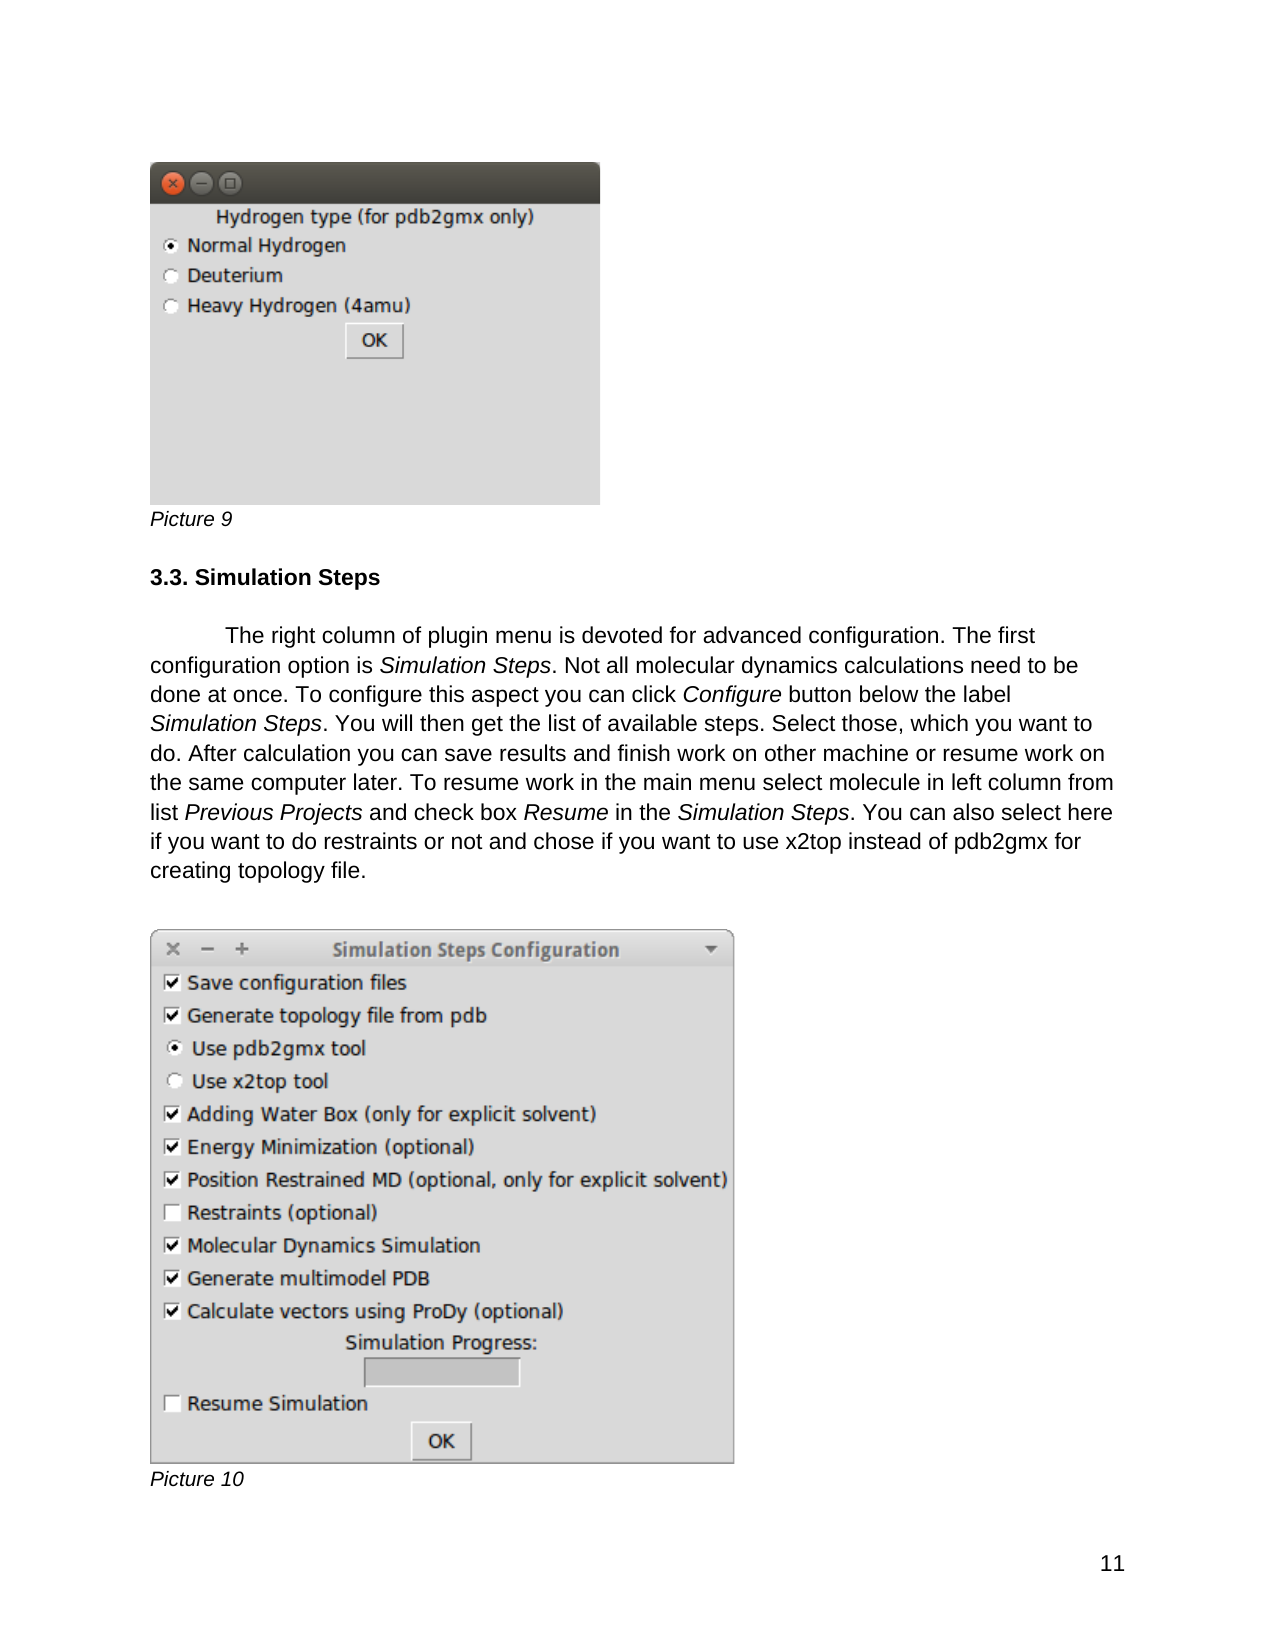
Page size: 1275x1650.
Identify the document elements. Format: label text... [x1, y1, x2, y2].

picture [150, 929, 735, 1464]
text Picture 9 [150, 505, 600, 531]
picture [150, 162, 600, 505]
text Picture 10 [150, 1464, 734, 1490]
text 3.3. Simulation Steps [150, 564, 1125, 590]
text The right column of plugin menu is devoted for advanced configuration. The first configuration option is Simulation Steps. Not all molecular dynamics calculations need to be done at once. To configure this aspect you can click Configure button below the label Simulation Steps. You will then get the list of available steps. Select those, which you want to do. After calculation you can save results and finish work on other machine or resume work on the same computer later. To resume work in the main menu select molecule in left column from list Previous Projects and check box Resume in the Simulation Steps. You can also select here if you want to do restraints or not and chose if you want to use x2top instead of pdb2gmx for creating topology file. [150, 623, 1125, 884]
